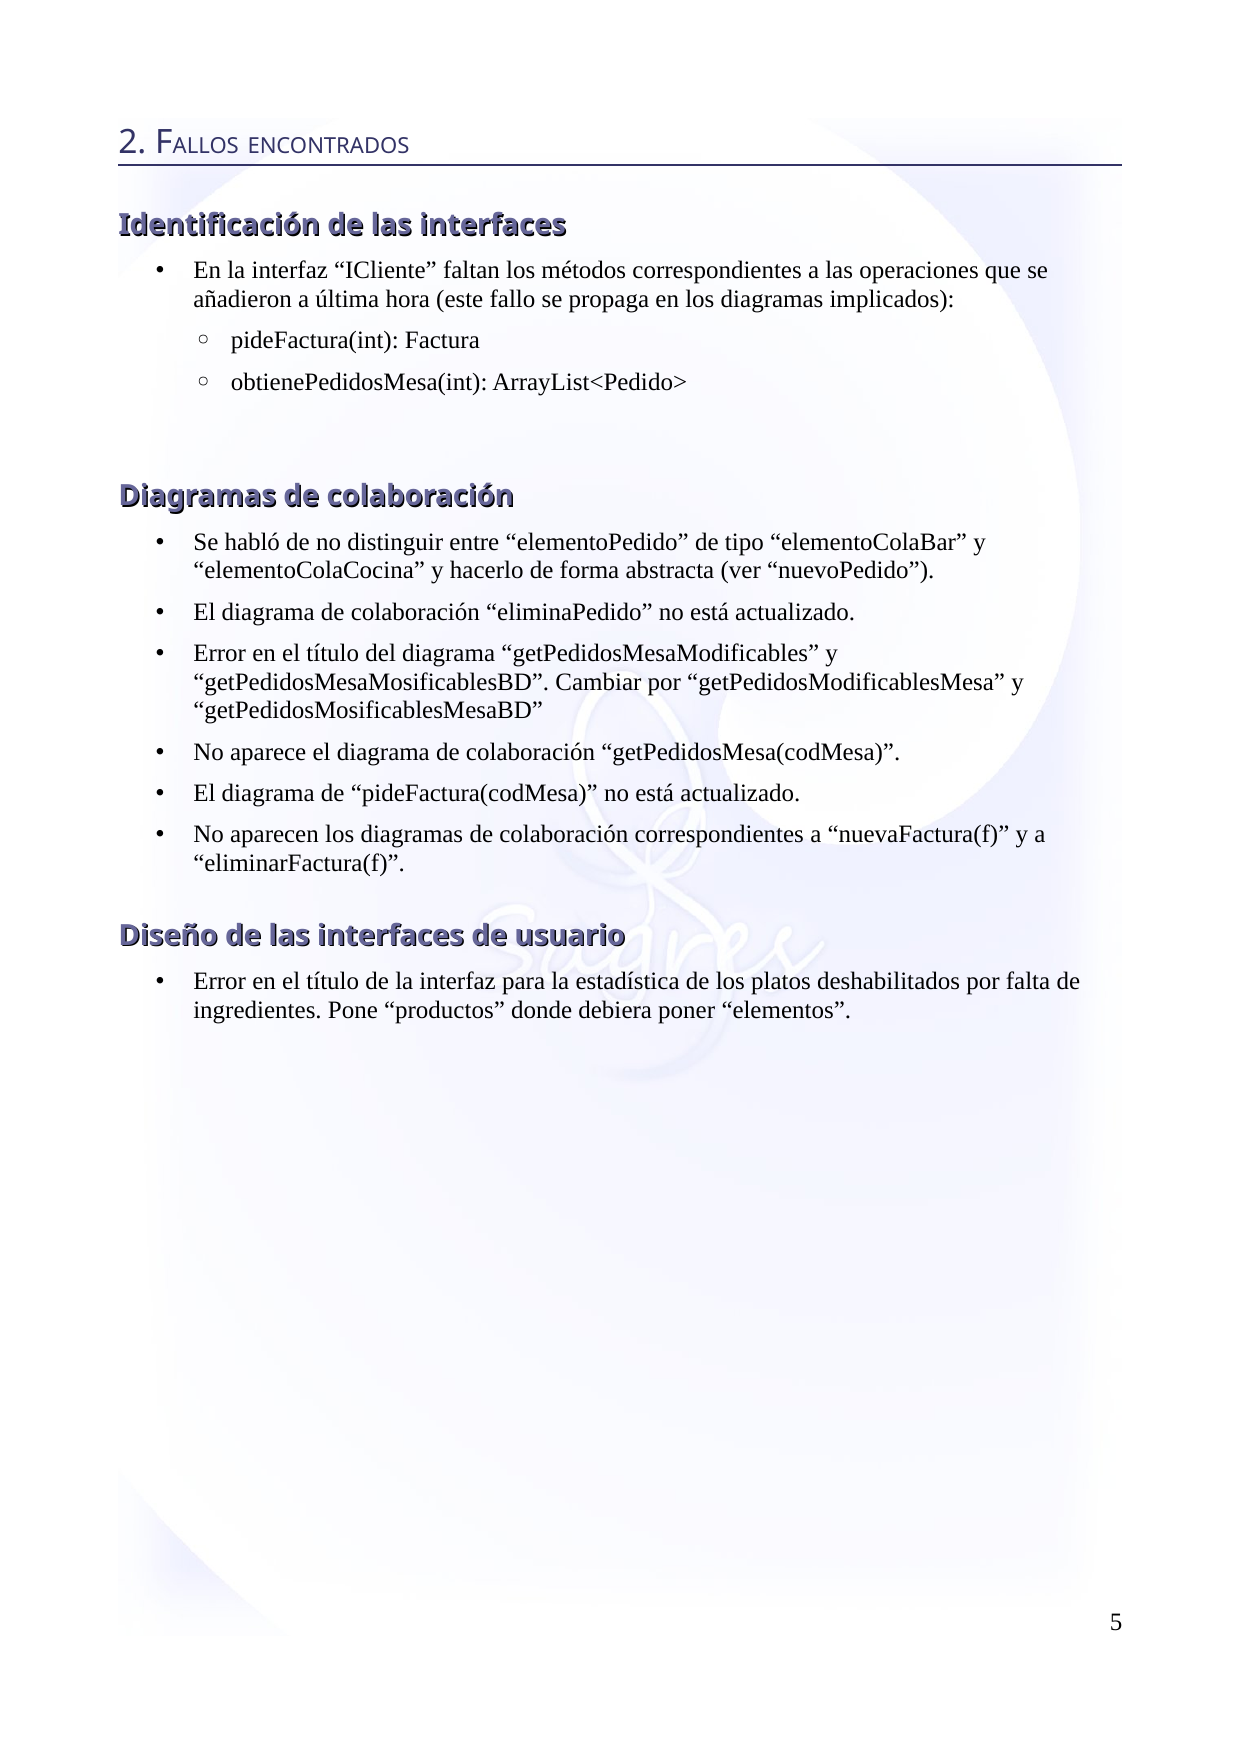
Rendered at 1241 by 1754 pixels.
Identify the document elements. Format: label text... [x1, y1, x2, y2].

subtitle Diseño de las interfaces de usuario [118, 914, 1122, 954]
list obtienePedidosMesa(int): ArrayList<Pedido> [193, 367, 1122, 396]
list El diagrama de “pideFactura(codMesa)” no está actualizado. [156, 778, 1122, 807]
list El diagrama de colaboración “eliminaPedido” no está actualizado. [156, 597, 1122, 625]
list No aparece el diagrama de colaboración “getPedidosMesa(codMesa)”. [156, 737, 1122, 765]
list Error en el título del diagrama “getPedidosMesaModificables” y “getPedidosMesaMosificablesBD”. Cambiar por “getPedidosModificablesMesa” y “getPedidosMosificablesMesaBD” [156, 638, 1122, 724]
picture [118, 243, 1122, 474]
subtitle Identificación de las interfaces [118, 203, 1122, 243]
subtitle 2. Fallos encontrados [118, 118, 1122, 164]
picture [118, 166, 1122, 203]
picture [118, 514, 1122, 914]
list pideFactura(int): Factura [193, 326, 1122, 354]
list En la interfaz “ICliente” faltan los métodos correspondientes a las operaciones que se añadieron a última hora (este fallo se propaga en los diagramas implicados): [156, 256, 1122, 313]
list No aparecen los diagramas de colaboración correspondientes a “nuevaFactura(f)” y a “eliminarFactura(f)”. [156, 819, 1122, 877]
picture [118, 954, 1122, 1636]
list Se habló de no distinguir entre “elementoPedido” de tipo “elementoColaBar” y “elementoColaCocina” y hacerlo de forma abstracta (ver “nuevoPedido”). [156, 527, 1122, 584]
list Error en el título de la interfaz para la estadística de los platos deshabilitados por falta de ingredientes. Pone “productos” donde debiera poner “elementos”. [156, 966, 1122, 1024]
subtitle Diagramas de colaboración [118, 474, 1122, 514]
